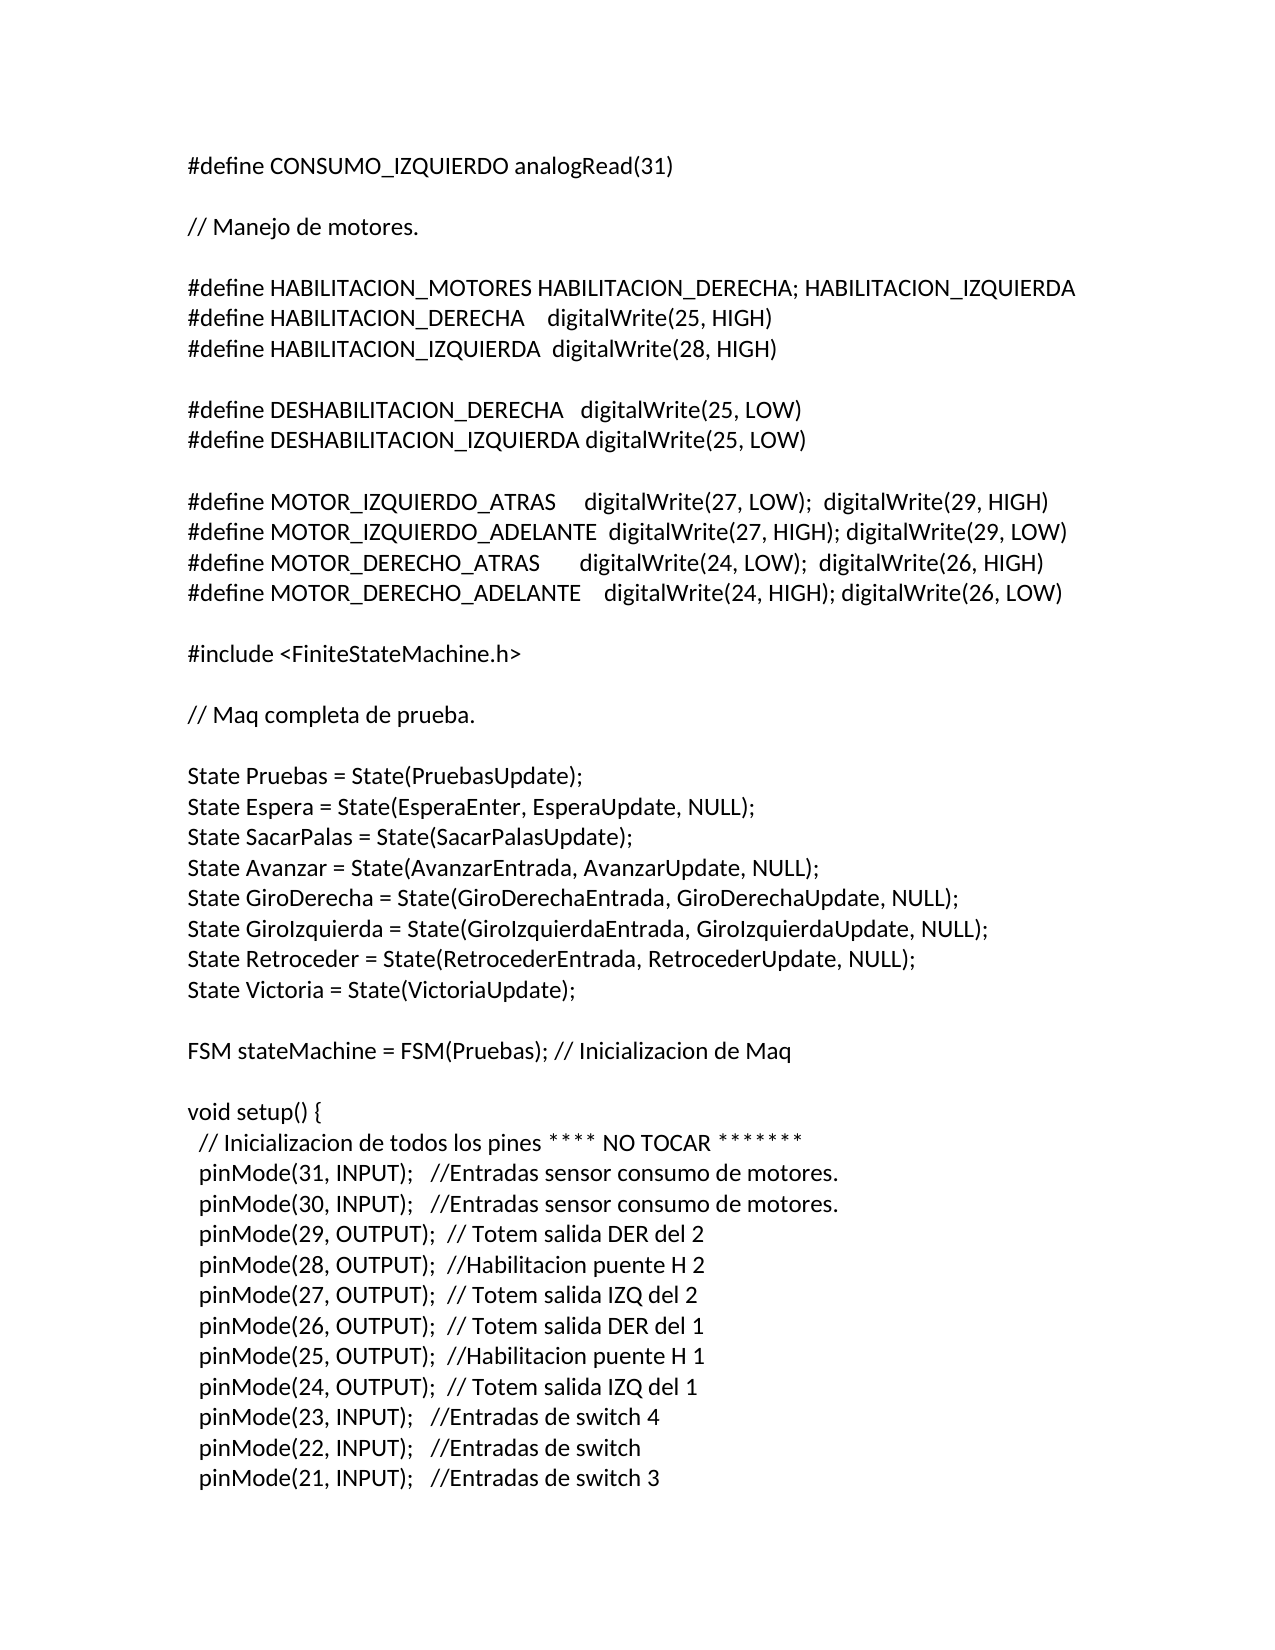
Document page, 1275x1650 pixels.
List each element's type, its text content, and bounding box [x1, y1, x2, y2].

text State Espera = State(EsperaEnter, EsperaUpdate, NULL); [187, 791, 1087, 821]
text #define DESHABILITACION_DERECHA digitalWrite(25, LOW) [187, 394, 1087, 425]
text #define HABILITACION_IZQUIERDA digitalWrite(28, HIGH) [187, 333, 1087, 364]
text pinMode(25, OUTPUT); //Habilitacion puente H 1 [187, 1340, 1087, 1371]
text #define DESHABILITACION_IZQUIERDA digitalWrite(25, LOW) [187, 425, 1087, 455]
text #define MOTOR_IZQUIERDO_ADELANTE digitalWrite(27, HIGH); digitalWrite(29, LOW) [187, 516, 1087, 547]
text pinMode(28, OUTPUT); //Habilitacion puente H 2 [187, 1249, 1087, 1279]
text pinMode(27, OUTPUT); // Totem salida IZQ del 2 [187, 1279, 1087, 1310]
text State Victoria = State(VictoriaUpdate); [187, 974, 1087, 1004]
text pinMode(22, INPUT); //Entradas de switch [187, 1432, 1087, 1462]
text pinMode(23, INPUT); //Entradas de switch 4 [187, 1401, 1087, 1432]
text #define HABILITACION_MOTORES HABILITACION_DERECHA; HABILITACION_IZQUIERDA [187, 272, 1087, 303]
text #define CONSUMO_IZQUIERDO analogRead(31) [187, 150, 1087, 181]
text // Manejo de motores. [187, 211, 1087, 242]
text pinMode(26, OUTPUT); // Totem salida DER del 1 [187, 1310, 1087, 1340]
text pinMode(31, INPUT); //Entradas sensor consumo de motores. [187, 1157, 1087, 1188]
text State Pruebas = State(PruebasUpdate); [187, 760, 1087, 791]
text #define MOTOR_DERECHO_ADELANTE digitalWrite(24, HIGH); digitalWrite(26, LOW) [187, 577, 1087, 608]
text State Avanzar = State(AvanzarEntrada, AvanzarUpdate, NULL); [187, 852, 1087, 882]
text State Retroceder = State(RetrocederEntrada, RetrocederUpdate, NULL); [187, 943, 1087, 974]
text pinMode(29, OUTPUT); // Totem salida DER del 2 [187, 1218, 1087, 1249]
text State GiroIzquierda = State(GiroIzquierdaEntrada, GiroIzquierdaUpdate, NULL); [187, 913, 1087, 943]
text // Maq completa de prueba. [187, 699, 1087, 730]
text #define HABILITACION_DERECHA digitalWrite(25, HIGH) [187, 303, 1087, 333]
text FSM stateMachine = FSM(Pruebas); // Inicializacion de Maq [187, 1035, 1087, 1066]
text pinMode(24, OUTPUT); // Totem salida IZQ del 1 [187, 1371, 1087, 1401]
text #define MOTOR_IZQUIERDO_ATRAS digitalWrite(27, LOW); digitalWrite(29, HIGH) [187, 486, 1087, 516]
text #include <FiniteStateMachine.h> [187, 638, 1087, 669]
text pinMode(21, INPUT); //Entradas de switch 3 [187, 1462, 1087, 1493]
text #define MOTOR_DERECHO_ATRAS digitalWrite(24, LOW); digitalWrite(26, HIGH) [187, 547, 1087, 577]
text // Inicializacion de todos los pines **** NO TOCAR ******* [187, 1127, 1087, 1157]
text State SacarPalas = State(SacarPalasUpdate); [187, 821, 1087, 852]
text State GiroDerecha = State(GiroDerechaEntrada, GiroDerechaUpdate, NULL); [187, 882, 1087, 913]
text pinMode(30, INPUT); //Entradas sensor consumo de motores. [187, 1188, 1087, 1218]
text void setup() { [187, 1096, 1087, 1127]
